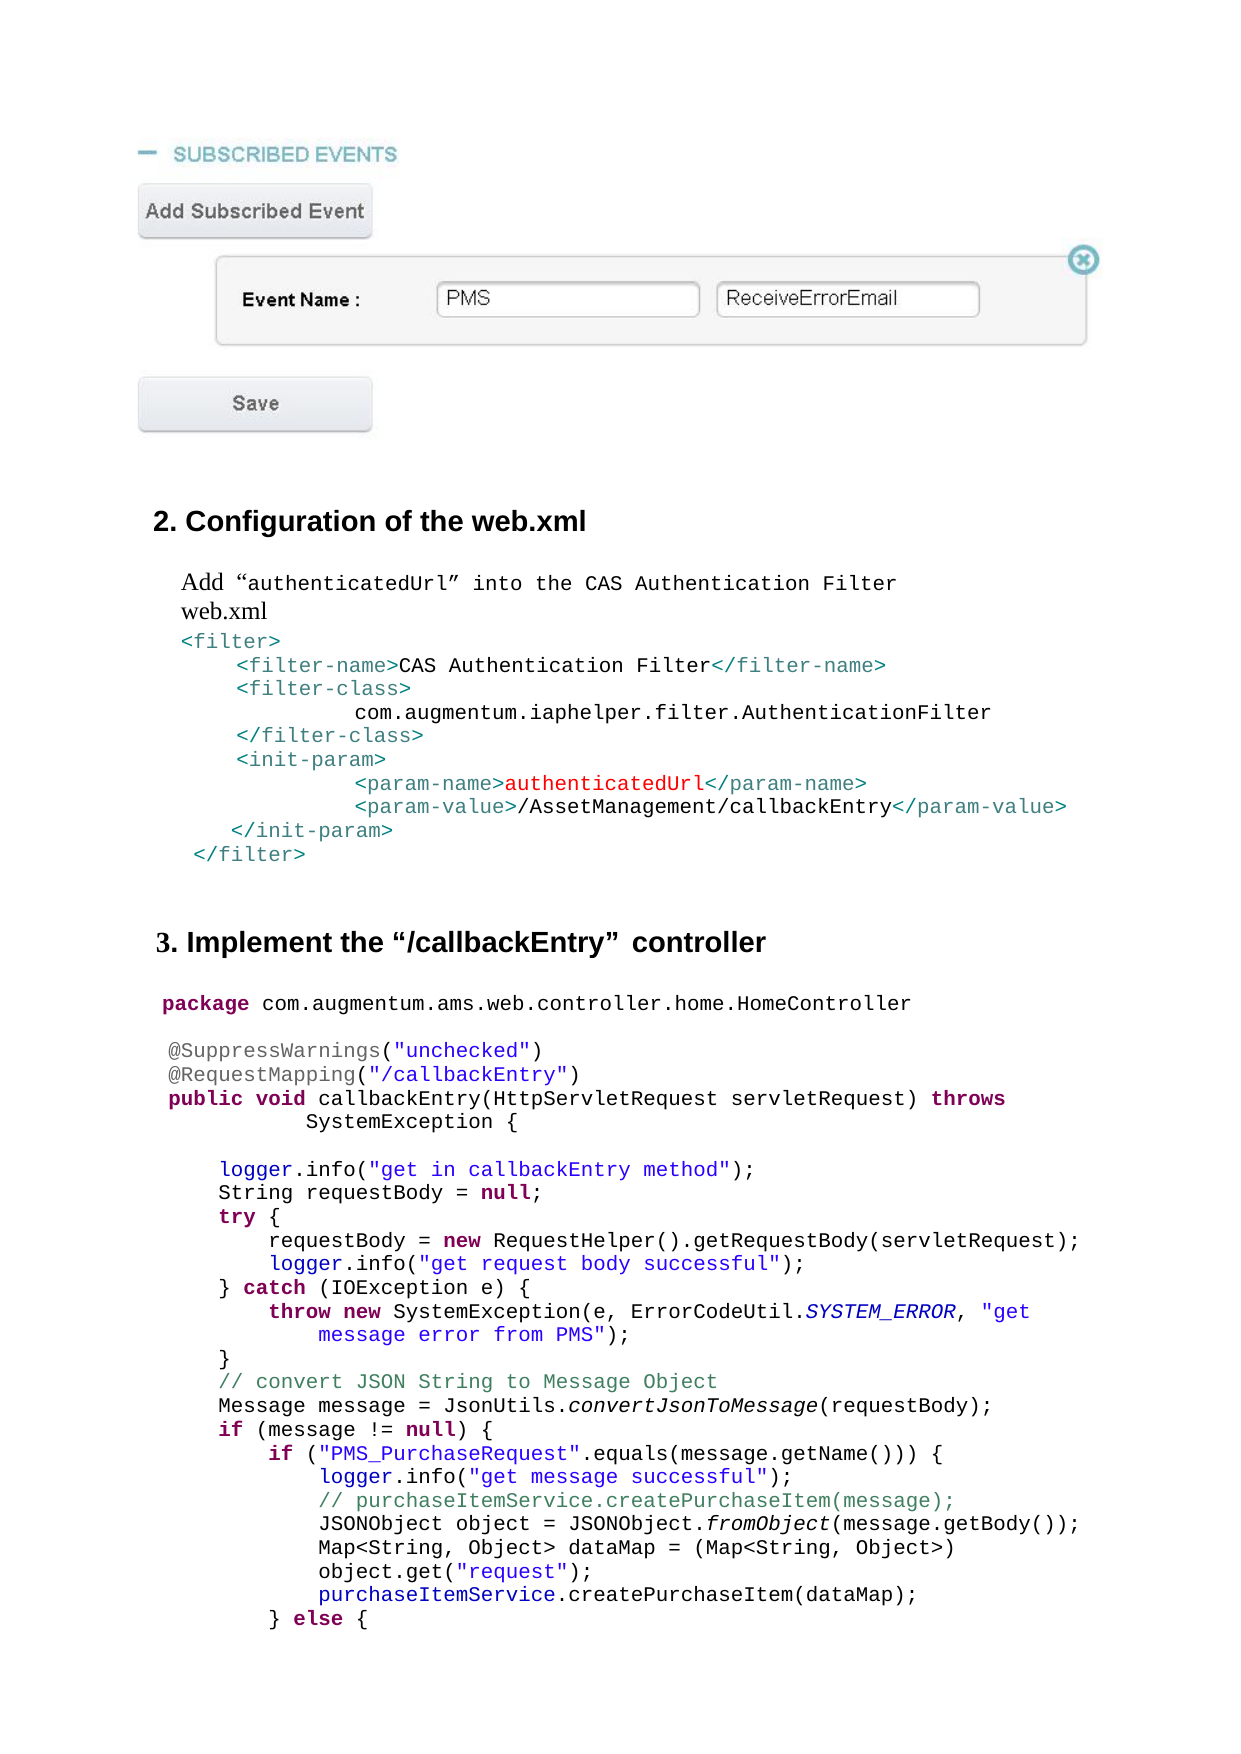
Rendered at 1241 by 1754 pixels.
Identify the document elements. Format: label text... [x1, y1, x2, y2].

text throw new SystemException(e, ErrorCodeUtil.SYSTEM_ERROR, "get [118, 1301, 1122, 1324]
text Message message = JsonUtils.convertJsonToMessage(requestBody); [118, 1395, 1122, 1419]
text logger.info("get message successful"); [118, 1466, 1122, 1490]
text </filter-class> [118, 726, 1122, 749]
text if ("PMS_PurchaseRequest".equals(message.getName())) { [118, 1442, 1122, 1466]
text <param-name>authenticatedUrl</param-name> [118, 773, 1122, 796]
text @RequestMapping("/callbackEntry") [118, 1064, 1122, 1088]
text purchaseItemService.createPurchaseItem(dataMap); [118, 1584, 1122, 1608]
text } catch (IOException e) { [118, 1277, 1122, 1301]
text } [118, 1348, 1122, 1372]
text } else { [118, 1608, 1122, 1632]
text // convert JSON String to Message Object [118, 1372, 1122, 1395]
text String requestBody = null; [118, 1182, 1122, 1206]
text requestBody = new RequestHelper().getRequestBody(servletRequest); [118, 1230, 1122, 1253]
text logger.info("get in callbackEntry method"); [118, 1159, 1122, 1182]
text 3. Implement the “/callbackEntry” controller [118, 925, 1122, 958]
text Map<String, Object> dataMap = (Map<String, Object>) [118, 1537, 1122, 1561]
text SystemException { [118, 1111, 1122, 1135]
text try { [118, 1206, 1122, 1230]
text 2. Configuration of the web.xml [118, 504, 1122, 538]
text <filter-name>CAS Authentication Filter</filter-name> [118, 654, 1122, 678]
text <filter-class> [118, 678, 1122, 702]
text web.xml [118, 596, 1122, 625]
text com.augmentum.iaphelper.filter.AuthenticationFilter [118, 702, 1122, 726]
text @SuppressWarnings("unchecked") [118, 1041, 1122, 1064]
text </filter> [118, 844, 1122, 867]
text <filter> [118, 625, 1122, 654]
text package com.augmentum.ams.web.controller.home.HomeController [118, 987, 1122, 1017]
text object.get("request"); [118, 1561, 1122, 1584]
text // purchaseItemService.createPurchaseItem(message); [118, 1490, 1122, 1513]
text <init-param> [118, 749, 1122, 773]
text </init-param> [118, 820, 1122, 844]
text JSONObject object = JSONObject.fromObject(message.getBody()); [118, 1513, 1122, 1537]
text Add “authenticatedUrl” into the CAS Authentication Filter [118, 567, 1122, 596]
picture [118, 118, 1122, 447]
text message error from PMS"); [118, 1324, 1122, 1348]
text if (message != null) { [118, 1419, 1122, 1442]
text <param-value>/AssetManagement/callbackEntry</param-value> [118, 796, 1122, 820]
text logger.info("get request body successful"); [118, 1253, 1122, 1277]
text public void callbackEntry(HttpServletRequest servletRequest) throws [118, 1088, 1122, 1111]
